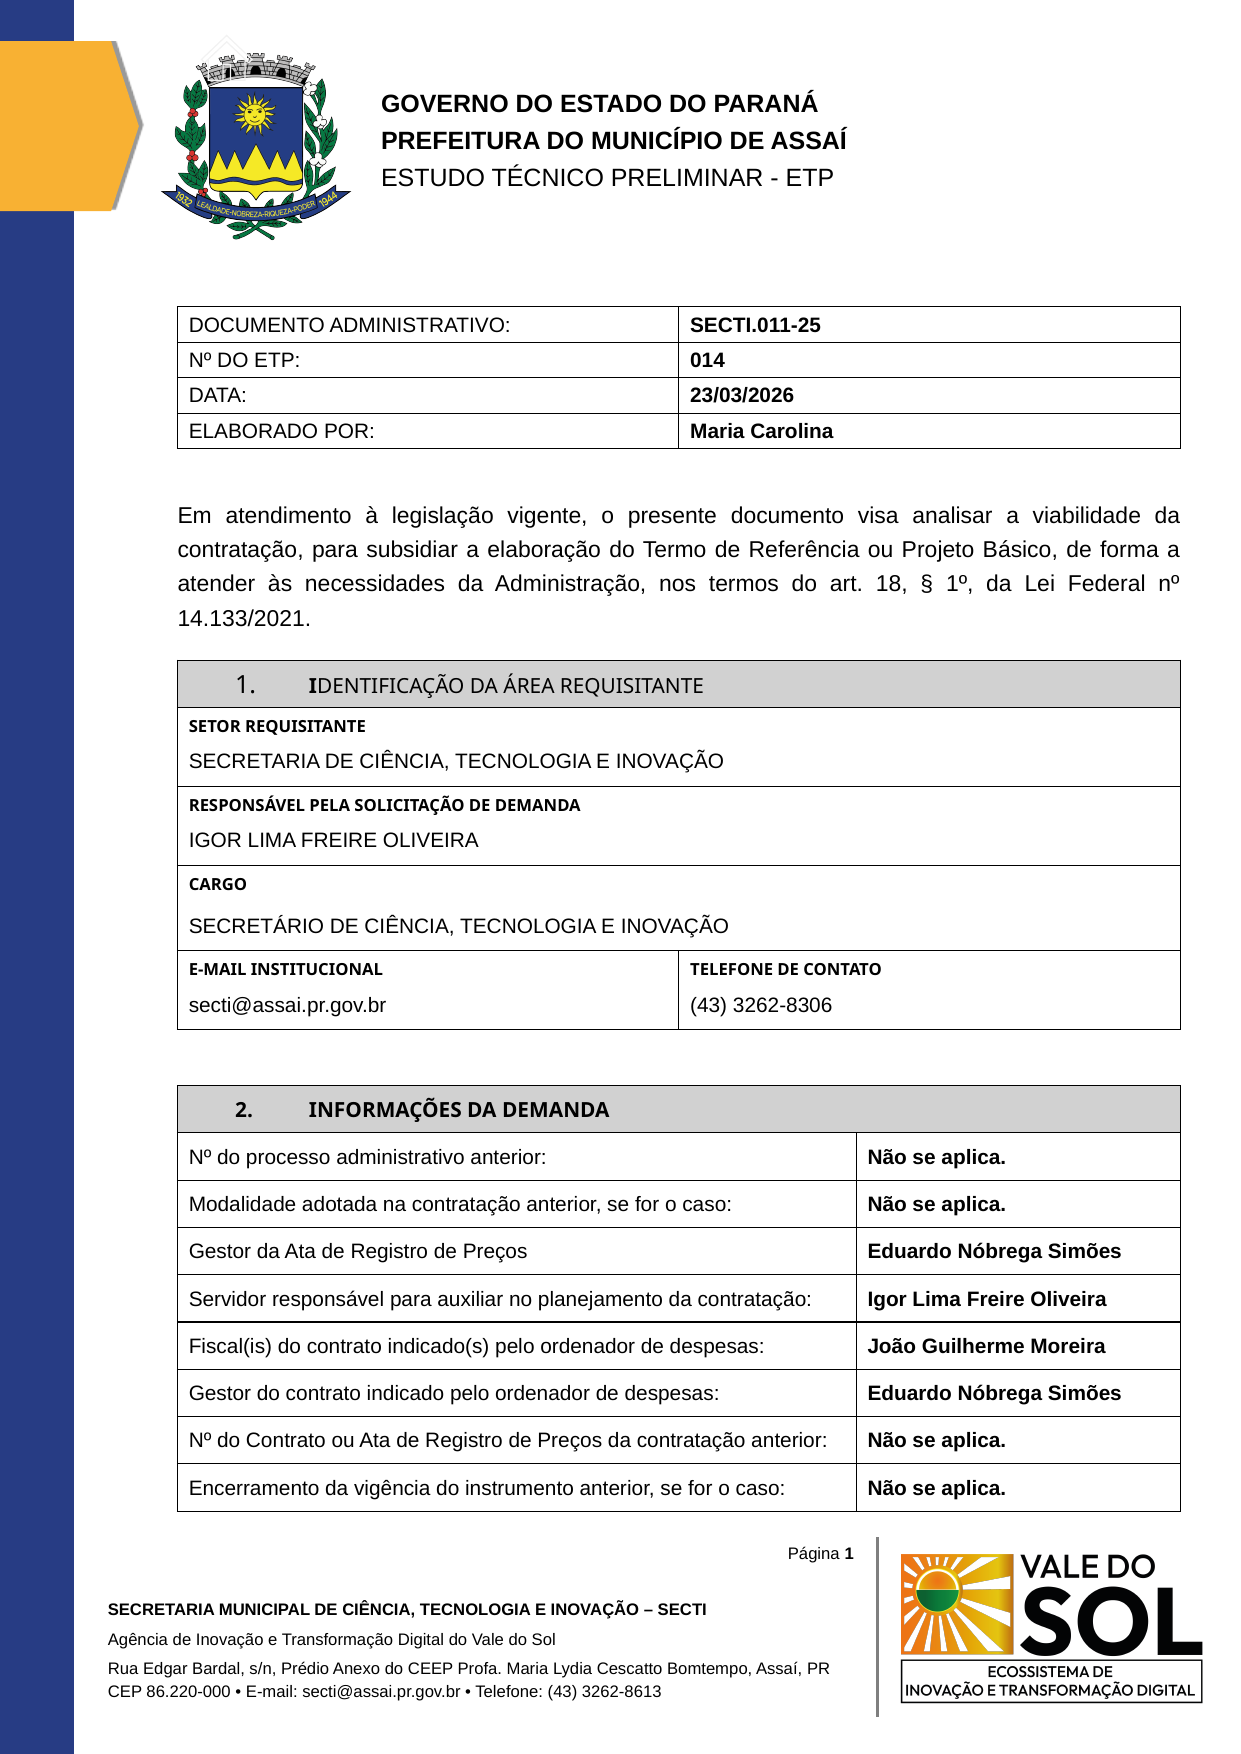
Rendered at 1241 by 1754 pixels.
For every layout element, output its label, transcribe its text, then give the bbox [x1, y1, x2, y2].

table_header IDENTIFICAÇÃO DA ÁREA REQUISITANTE [178, 661, 1180, 707]
table_cell Nº do Contrato ou Ata de Registro de Preços da contratação anterior: [178, 1417, 856, 1463]
table_cell CARGO SECRETÁRIO DE CIÊNCIA, TECNOLOGIA E INOVAÇÃO [178, 866, 1180, 950]
table_cell Gestor da Ata de Registro de Preços [178, 1228, 856, 1274]
table_header INFORMAÇÕES DA DEMANDA [178, 1086, 1180, 1132]
table_cell TELEFONE DE CONTATO (43) 3262-8306 [679, 951, 1180, 1029]
table_cell Modalidade adotada na contratação anterior, se for o caso: [178, 1181, 856, 1227]
picture [158, 47, 354, 246]
table_cell Não se aplica. [857, 1133, 1180, 1179]
table_cell Igor Lima Freire Oliveira [857, 1275, 1180, 1321]
picture [894, 1548, 1208, 1712]
table_cell Fiscal(is) do contrato indicado(s) pelo ordenador de despesas: [178, 1323, 856, 1369]
picture [235, 47, 250, 61]
picture [209, 47, 244, 79]
table_cell Servidor responsável para auxiliar no planejamento da contratação: [178, 1275, 856, 1321]
table_cell E-MAIL INSTITUCIONAL secti@assai.pr.gov.br [178, 951, 678, 1029]
picture [203, 47, 219, 61]
table_cell Não se aplica. [857, 1181, 1180, 1227]
table_cell Encerramento da vigência do instrumento anterior, se for o caso: [178, 1464, 856, 1511]
table_cell Gestor do contrato indicado pelo ordenador de despesas: [178, 1370, 856, 1416]
text Em atendimento à legislação vigente, o presente documento visa analisar a viabilidade da contratação, para subsidiar a elaboração do Termo de Referência ou Projeto Básico, de forma a atender às necessidades da Administração, nos termos do art. 18, § 1º, da Lei Federal nº 14.133/2021. [177, 502, 1181, 631]
table_cell João Guilherme Moreira [857, 1323, 1180, 1369]
table_cell SETOR REQUISITANTE SECRETARIA DE CIÊNCIA, TECNOLOGIA E INOVAÇÃO [178, 708, 1180, 786]
table_cell Eduardo Nóbrega Simões [857, 1228, 1180, 1274]
table_cell Nº do processo administrativo anterior: [178, 1133, 856, 1179]
table_cell Não se aplica. [857, 1464, 1180, 1511]
table_cell Não se aplica. [857, 1417, 1180, 1463]
table_cell Eduardo Nóbrega Simões [857, 1370, 1180, 1416]
table_cell RESPONSÁVEL PELA SOLICITAÇÃO DE DEMANDA IGOR LIMA FREIRE OLIVEIRA [178, 787, 1180, 865]
